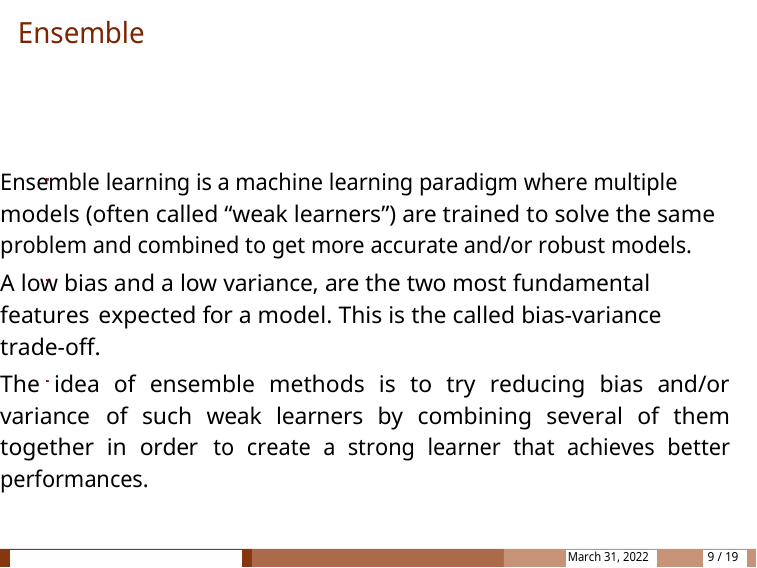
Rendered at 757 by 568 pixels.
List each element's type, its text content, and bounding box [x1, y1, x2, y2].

text A low bias and a low variance, are the two most fundamental features expected for a model. This is the called bias-variance trade-off. [0, 267, 732, 362]
text The idea of ensemble methods is to try reducing bias and/or variance of such weak learners by combining several of them together in order to create a strong learner that achieves better performances. [0, 368, 731, 494]
text Ensemble learning is a machine learning paradigm where multiple models (often called “weak learners”) are trained to solve the same problem and combined to get more accurate and/or robust models. [0, 166, 732, 261]
